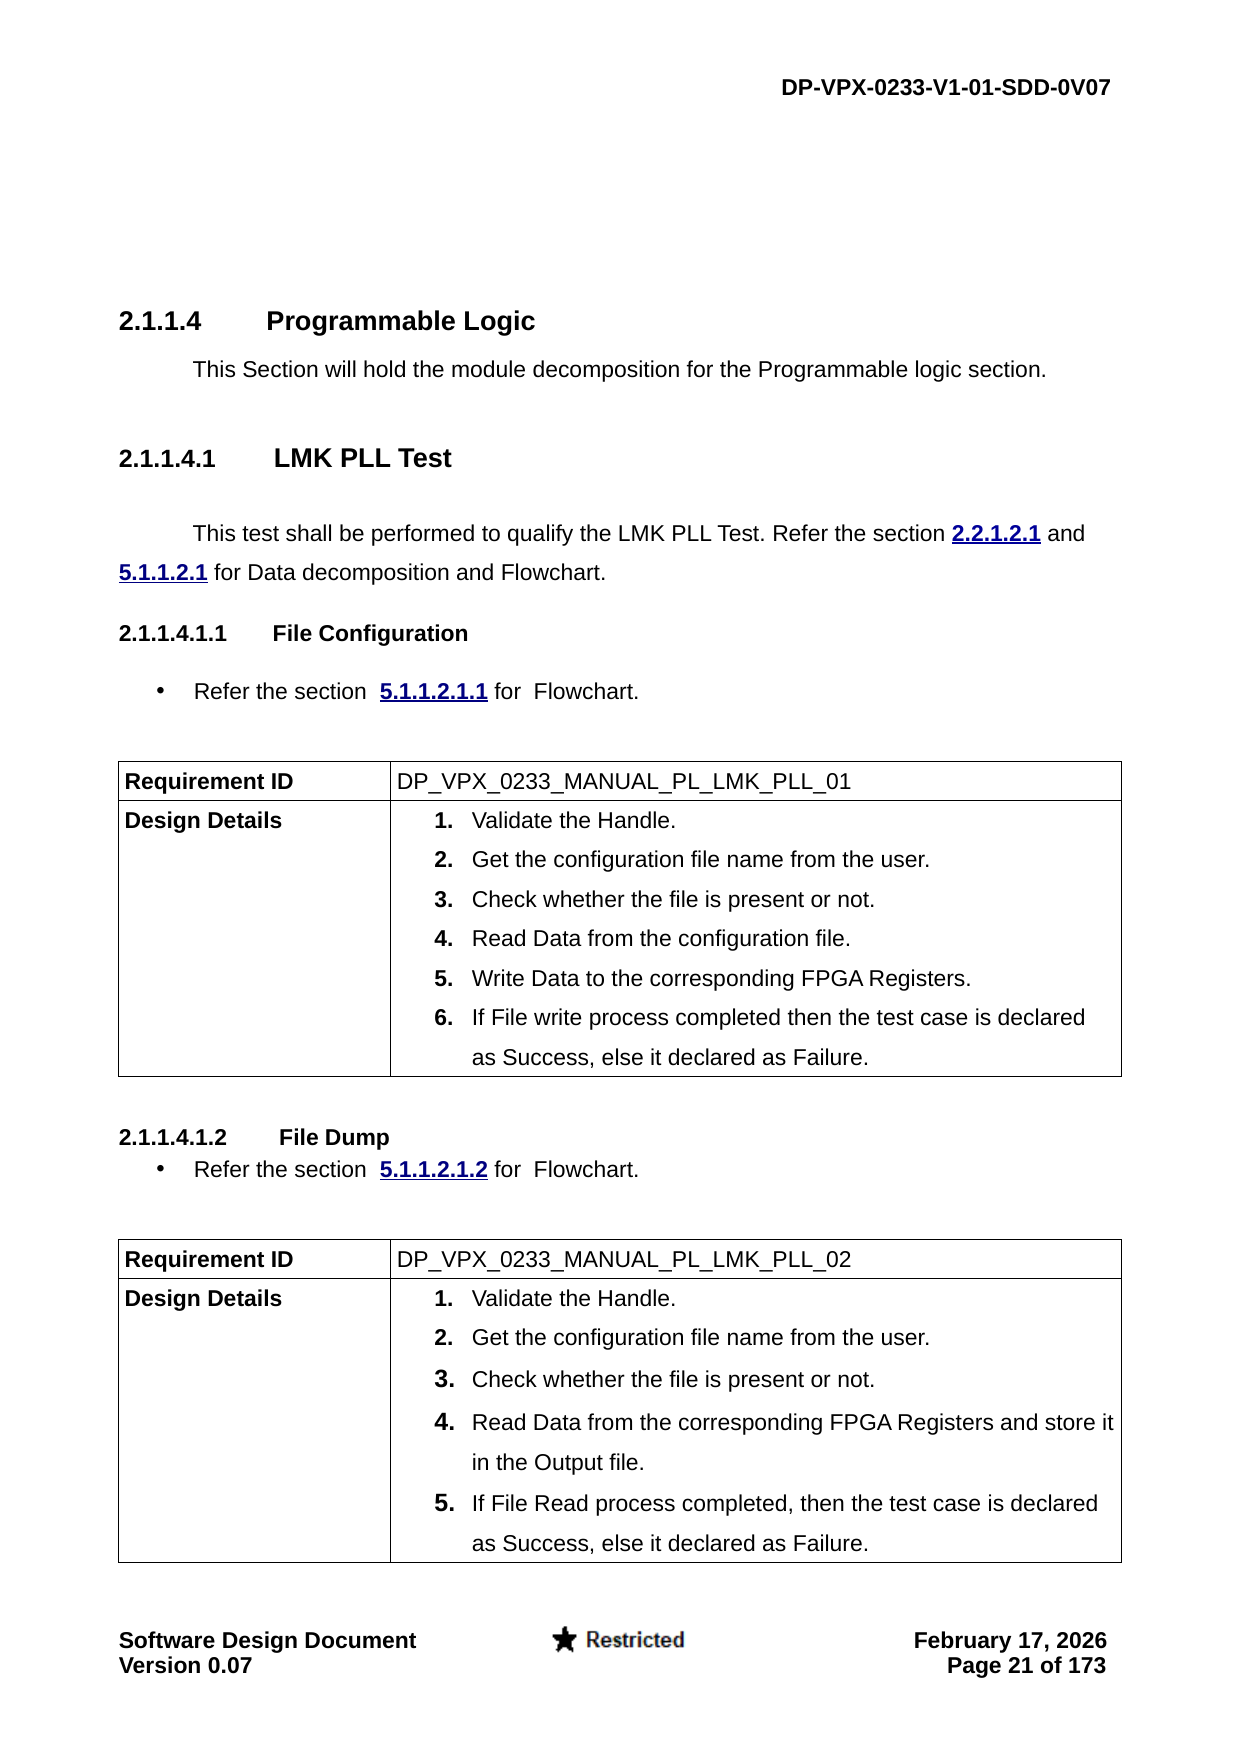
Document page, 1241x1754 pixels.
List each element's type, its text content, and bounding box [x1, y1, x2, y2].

table_header DP_VPX_0233_MANUAL_PL_LMK_PLL_01 [391, 762, 1121, 800]
table_header Requirement ID [119, 1240, 390, 1278]
subtitle LMK PLL Test [118, 442, 1122, 473]
picture [542, 1617, 698, 1662]
table_cell Validate the Handle. Get the configuration file name from the user. Check whether the file is present or not. Read Data from the configuration file. Write Data to the corresponding FPGA Registers. If File write process completed then the test case is declared as Success, else it declared as Failure. [391, 801, 1121, 1076]
list Refer the section 5.1.1.2.1.2 for Flowchart. [156, 1156, 1122, 1183]
list Refer the section 5.1.1.2.1.1 for Flowchart. [156, 678, 1122, 704]
subtitle File Dump [118, 1127, 1122, 1149]
subtitle File Configuration [118, 623, 1122, 646]
text This test shall be performed to qualify the LMK PLL Test. Refer the section 2.2.1.2.1 and 5.1.1.2.1 for Data decomposition and Flowchart. [118, 519, 1122, 585]
table_cell Validate the Handle. Get the configuration file name from the user. Check whether the file is present or not. Read Data from the corresponding FPGA Registers and store it in the Output file. If File Read process completed, then the test case is declared as Success, else it declared as Failure. [391, 1279, 1121, 1562]
table_cell Design Details [119, 1279, 390, 1562]
table_header Requirement ID [119, 762, 390, 800]
subtitle Programmable Logic [118, 304, 1122, 336]
table_header DP_VPX_0233_MANUAL_PL_LMK_PLL_02 [391, 1240, 1121, 1278]
text This Section will hold the module decomposition for the Programmable logic section. [118, 358, 1122, 383]
table_cell Design Details [119, 801, 390, 1076]
